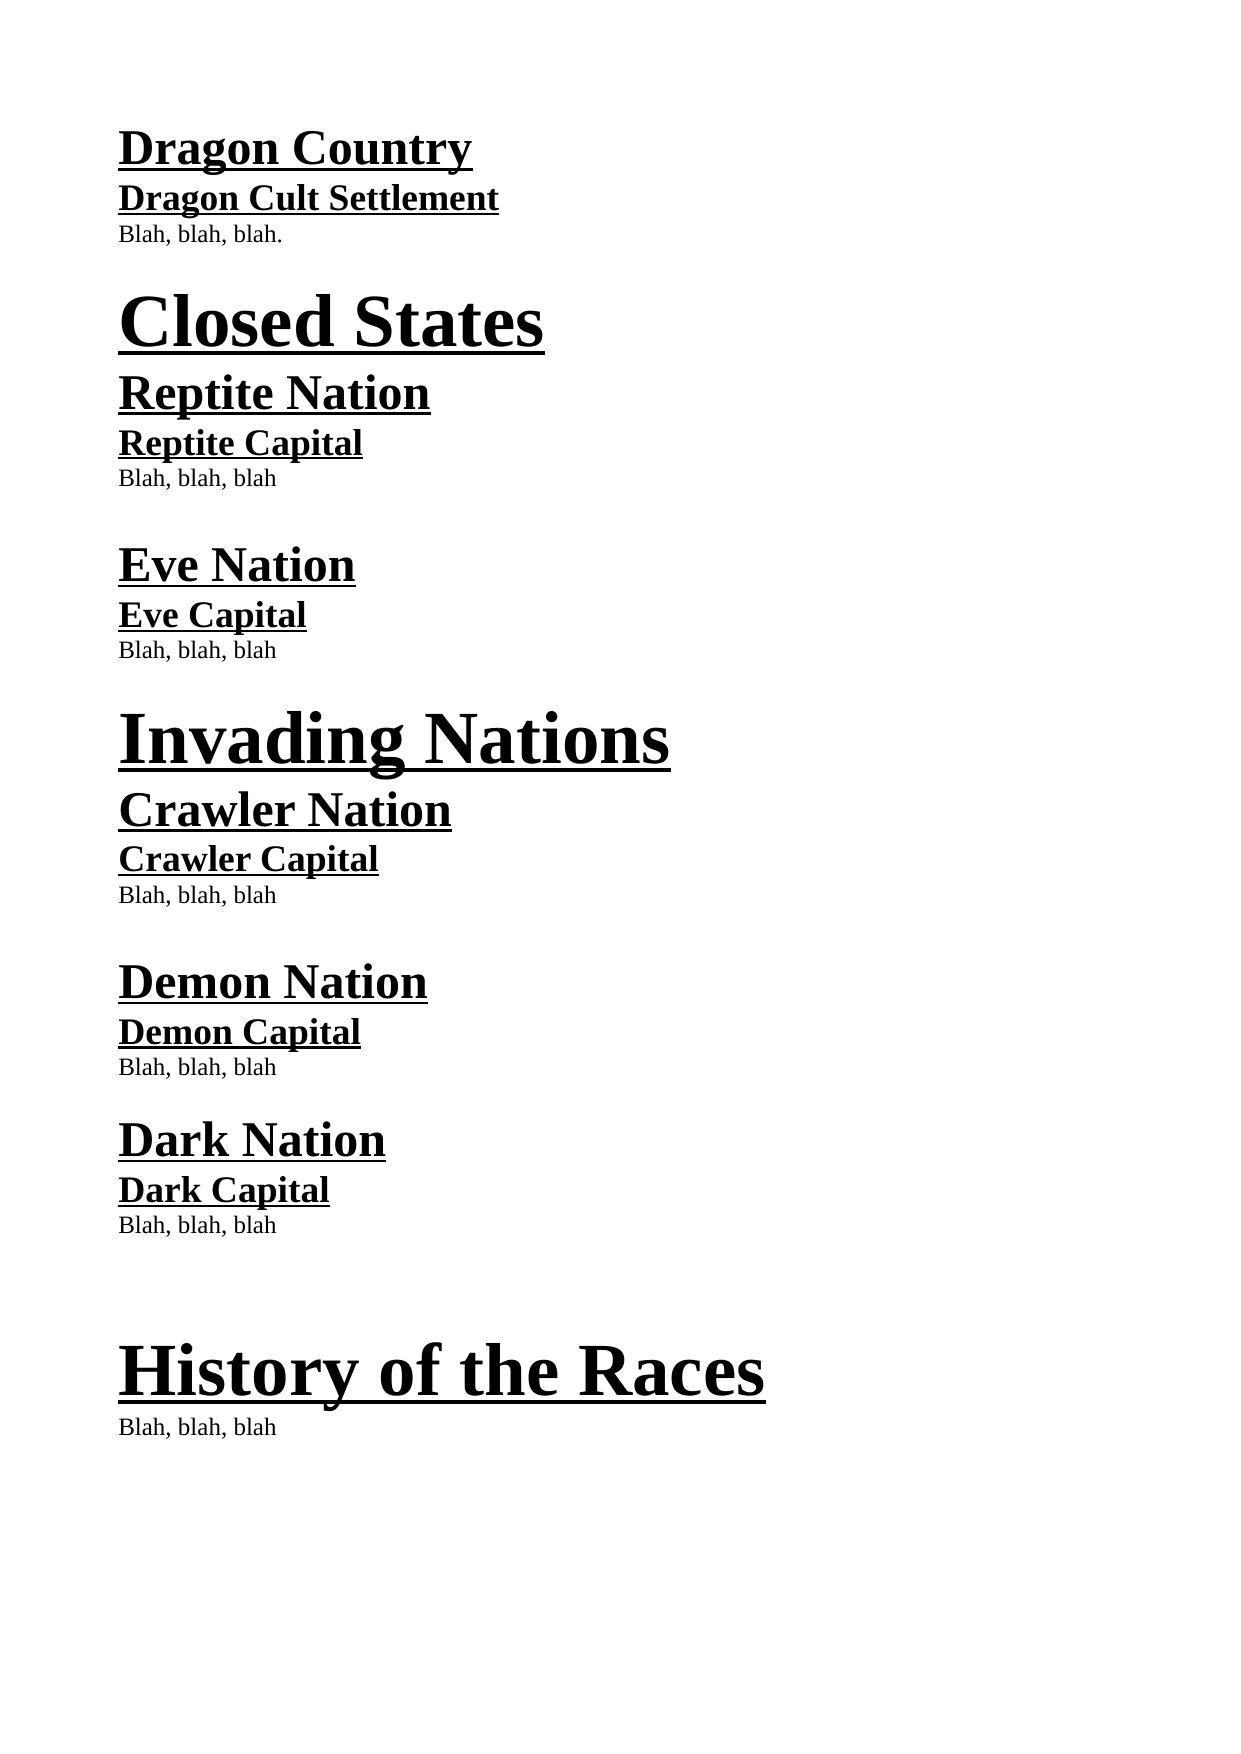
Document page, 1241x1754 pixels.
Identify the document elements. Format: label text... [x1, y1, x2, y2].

text Blah, blah, blah [118, 463, 1122, 492]
text Dragon Country [118, 118, 1122, 176]
text Dark Nation [118, 1110, 1122, 1167]
text Crawler Nation [118, 779, 1122, 837]
text Dragon Cult Settlement [118, 176, 1122, 219]
text Closed States [118, 276, 1122, 362]
text Eve Capital [118, 592, 1122, 636]
text Blah, blah, blah [118, 880, 1122, 909]
text Demon Nation [118, 909, 1122, 1009]
text Blah, blah, blah History of the Races [118, 1211, 1122, 1412]
text Blah, blah, blah [118, 1412, 1122, 1441]
text Demon Capital [118, 1009, 1122, 1052]
text Invading Nations [118, 693, 1122, 779]
text Reptite Capital [118, 420, 1122, 463]
text Crawler Capital [118, 837, 1122, 880]
text Reptite Nation [118, 362, 1122, 420]
text Blah, blah, blah. [118, 219, 1122, 247]
text Blah, blah, blah [118, 1052, 1122, 1110]
text Eve Nation [118, 492, 1122, 592]
text Blah, blah, blah [118, 636, 1122, 693]
text Dark Capital [118, 1167, 1122, 1211]
